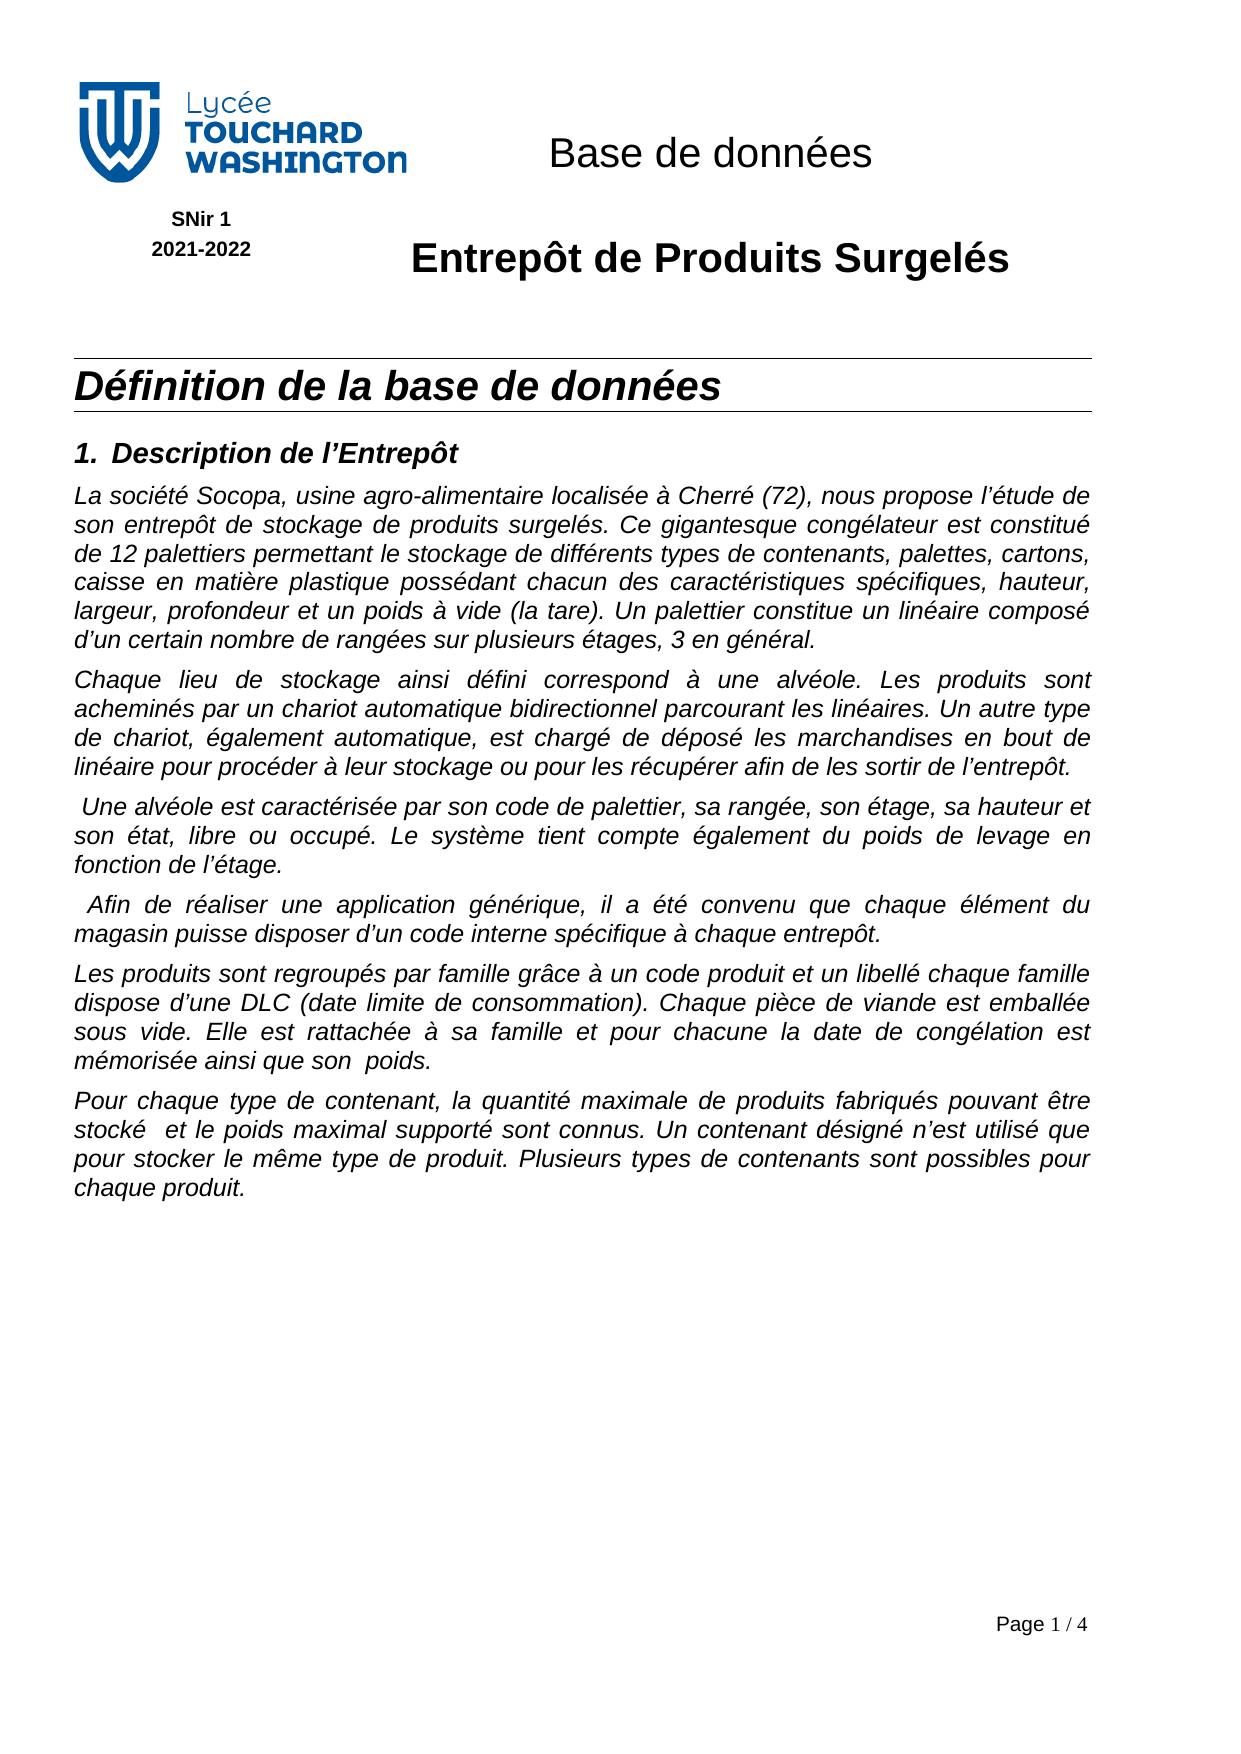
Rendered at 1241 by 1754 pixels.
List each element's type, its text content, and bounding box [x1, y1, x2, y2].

title Définition de la base de données [74, 359, 1092, 411]
text Une alvéole est caractérisée par son code de palettier, sa rangée, son étage, sa hauteur et son état, libre ou occupé. Le système tient compte également du poids de levage en fonction de l’étage. [74, 792, 1092, 878]
text Afin de réaliser une application générique, il a été convenu que chaque élément du magasin puisse disposer d’un code interne spécifique à chaque entrepôt. [74, 890, 1092, 948]
table_header SNir 1 2021-2022 [74, 75, 328, 299]
text Pour chaque type de contenant, la quantité maximale de produits fabriqués pouvant être stocké et le poids maximal supporté sont connus. Un contenant désigné n’est utilisé que pour stocker le même type de produit. Plusieurs types de contenants sont possibles pour chaque produit. [74, 1086, 1092, 1201]
table_header Base de données [329, 75, 1092, 217]
text Chaque lieu de stockage ainsi défini correspond à une alvéole. Les produits sont acheminés par un chariot automatique bidirectionnel parcourant les linéaires. Un autre type de chariot, également automatique, est chargé de déposé les marchandises en bout de linéaire pour procéder à leur stockage ou pour les récupérer afin de les sortir de l’entrepôt. [74, 665, 1092, 780]
table_cell Entrepôt de Produits Surgelés [329, 217, 1092, 299]
text Les produits sont regroupés par famille grâce à un code produit et un libellé chaque famille dispose d’une DLC (date limite de consommation). Chaque pièce de viande est emballée sous vide. Elle est rattachée à sa famille et pour chacune la date de congélation est mémorisée ainsi que son poids. [74, 959, 1092, 1074]
subtitle Description de l’Entrepôt [74, 436, 1092, 469]
text La société Socopa, usine agro-alimentaire localisée à Cherré (72), nous propose l’étude de son entrepôt de stockage de produits surgelés. Ce gigantesque congélateur est constitué de 12 palettiers permettant le stockage de différents types de contenants, palettes, cartons, caisse en matière plastique possédant chacun des caractéristiques spécifiques, hauteur, largeur, profondeur et un poids à vide (la tare). Un palettier constitue un linéaire composé d’un certain nombre de rangées sur plusieurs étages, 3 en général. [74, 481, 1092, 654]
picture [79, 82, 407, 183]
